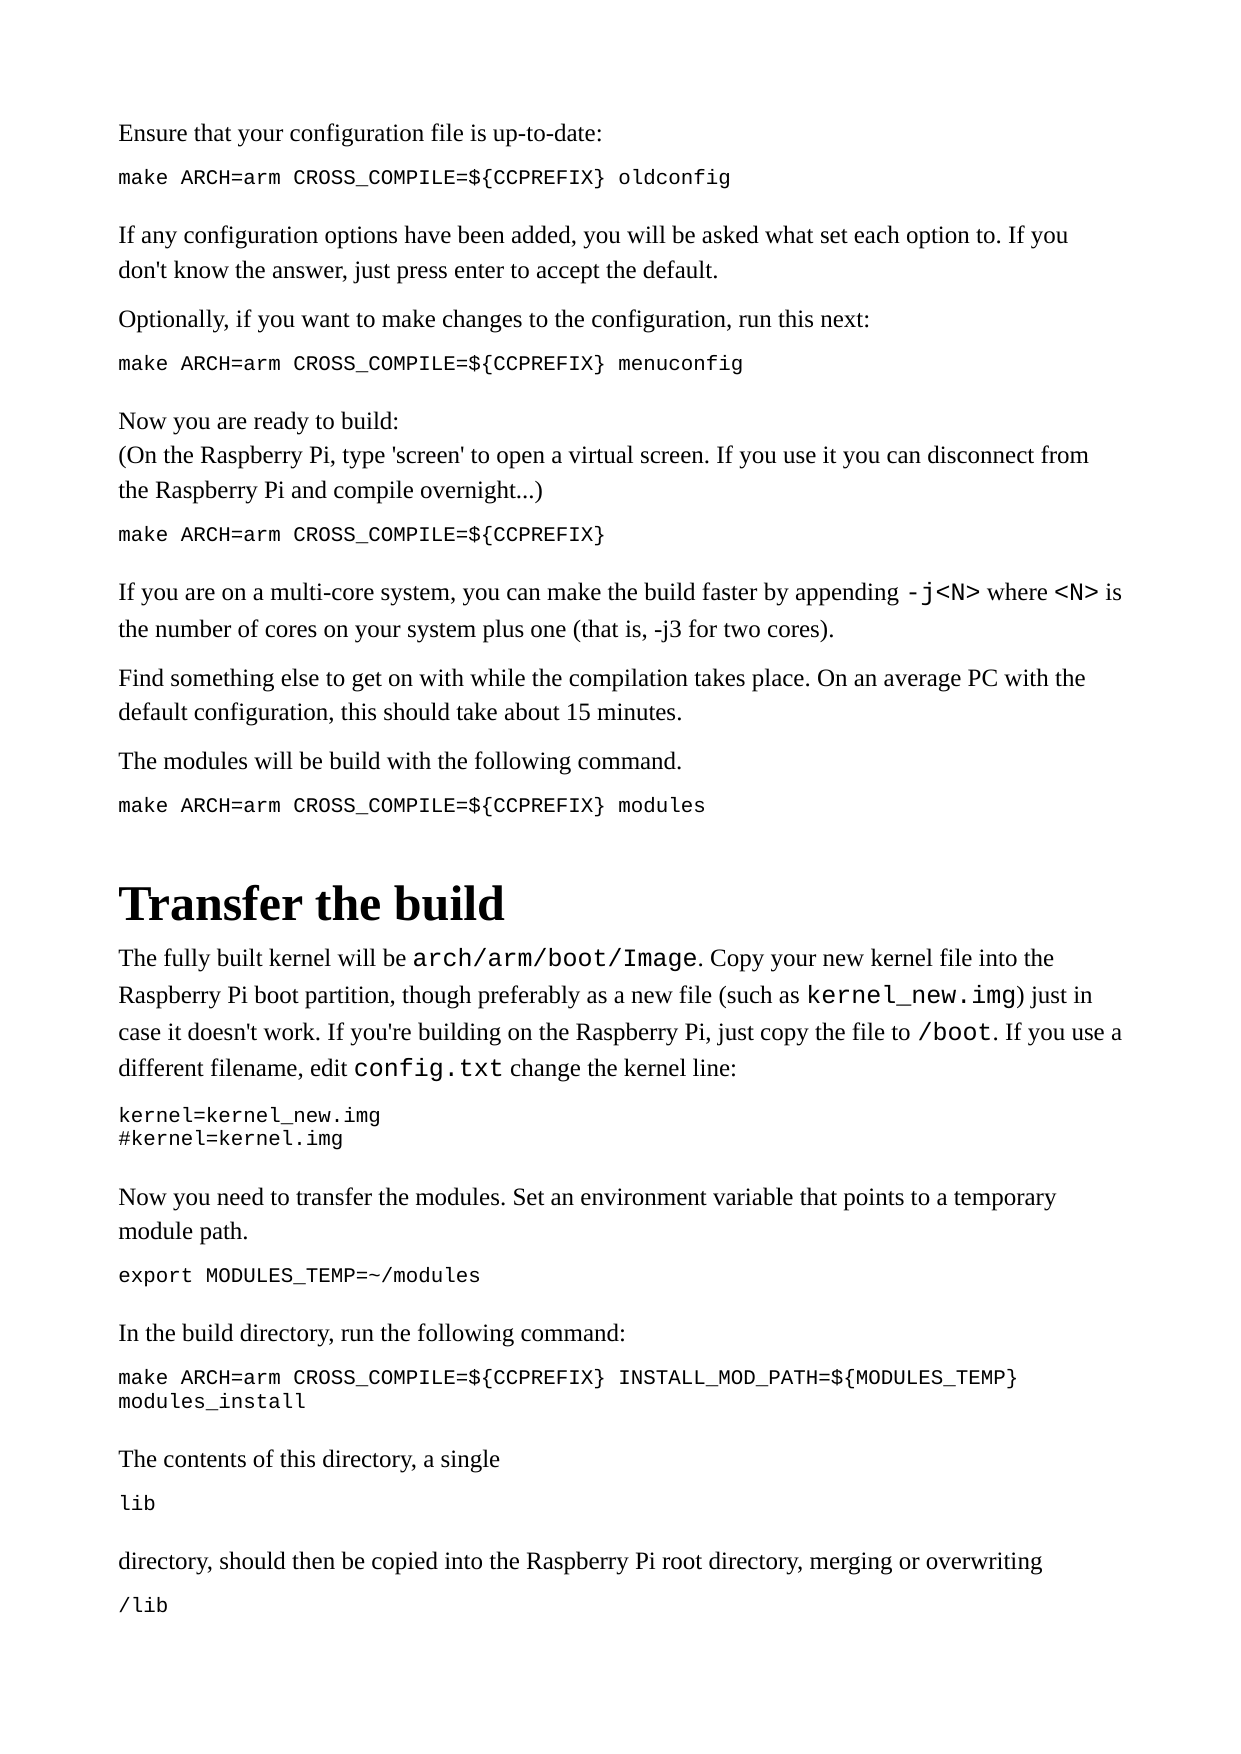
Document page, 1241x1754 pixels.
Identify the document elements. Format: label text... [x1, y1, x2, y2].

text If any configuration options have been added, you will be asked what set each option to. If you don't know the answer, just press enter to accept the default. [118, 220, 1122, 283]
text Now you need to transfer the modules. Set an environment variable that points to a temporary module path. [118, 1182, 1122, 1245]
text /lib [118, 1595, 1122, 1619]
text In the build directory, run the following command: [118, 1318, 1122, 1347]
text #kernel=kernel.img [118, 1128, 1122, 1152]
text Find something else to get on with while the compilation takes place. On an average PC with the default configuration, this should take about 15 minutes. [118, 663, 1122, 726]
text make ARCH=arm CROSS_COMPILE=${CCPREFIX} oldconfig [118, 167, 1122, 191]
text lib [118, 1493, 1122, 1517]
text The contents of this directory, a single [118, 1444, 1122, 1473]
text Now you are ready to build: (On the Raspberry Pi, type 'screen' to open a virtual screen. If you use it you can disconnect from the Raspberry Pi and compile overnight...) [118, 406, 1122, 504]
text If you are on a multi-core system, you can make the build faster by appending -j<N> where <N> is the number of cores on your system plus one (that is, -j3 for two cores). [118, 577, 1122, 642]
text The fully built kernel will be arch/arm/boot/Image. Copy your new kernel file into the Raspberry Pi boot partition, though preferably as a new file (such as kernel_new.img) just in case it doesn't work. If you're building on the Raspberry Pi, just copy the file to /boot. If you use a different filename, edit config.txt change the kernel line: [118, 943, 1122, 1084]
text make ARCH=arm CROSS_COMPILE=${CCPREFIX} [118, 524, 1122, 548]
text directory, should then be copied into the Raspberry Pi root directory, merging or overwriting [118, 1546, 1122, 1575]
text make ARCH=arm CROSS_COMPILE=${CCPREFIX} INSTALL_MOD_PATH=${MODULES_TEMP} modules_install [118, 1367, 1122, 1414]
text Ensure that your configuration file is up-to-date: [118, 118, 1122, 147]
text make ARCH=arm CROSS_COMPILE=${CCPREFIX} menuconfig [118, 353, 1122, 377]
text make ARCH=arm CROSS_COMPILE=${CCPREFIX} modules [118, 795, 1122, 819]
text The modules will be build with the following command. [118, 746, 1122, 775]
text Optionally, if you want to make changes to the configuration, run this next: [118, 304, 1122, 333]
text kernel=kernel_new.img [118, 1105, 1122, 1128]
subtitle Transfer the build [118, 873, 1122, 931]
text export MODULES_TEMP=~/modules [118, 1265, 1122, 1289]
